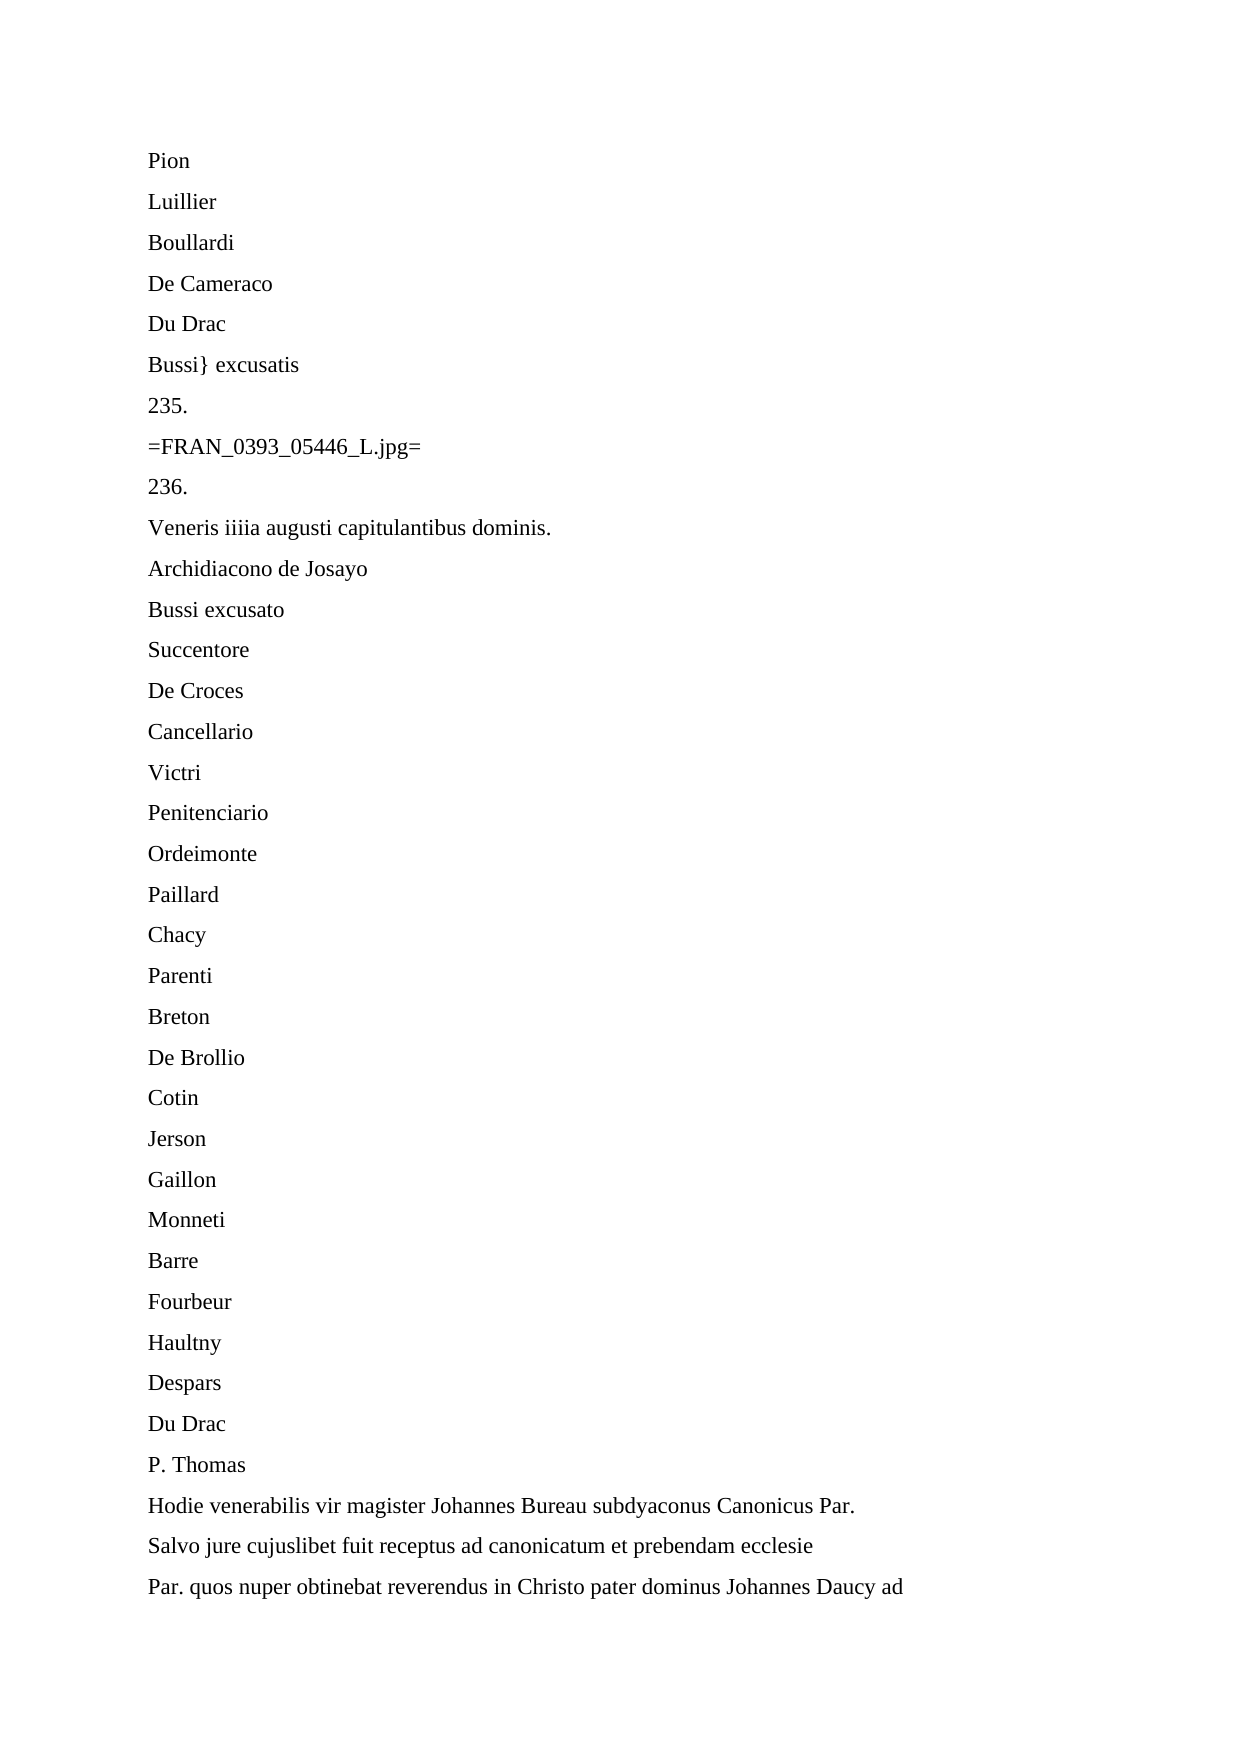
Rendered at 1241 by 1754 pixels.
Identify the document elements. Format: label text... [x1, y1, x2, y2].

text Paillard [148, 881, 1093, 907]
text Du Drac [148, 311, 1093, 337]
text Victri [148, 758, 1093, 785]
text 235. [148, 392, 1093, 418]
text Parenti [148, 962, 1093, 988]
text Ordeimonte [148, 840, 1093, 866]
text De Croces [148, 677, 1093, 703]
text Penitenciario [148, 799, 1093, 826]
text Pion [148, 148, 1093, 174]
text De Brollio [148, 1044, 1093, 1070]
text Du Drac [148, 1410, 1093, 1437]
text Bussi excusato [148, 596, 1093, 622]
text Boullardi [148, 229, 1093, 255]
text Hodie venerabilis vir magister Johannes Bureau subdyaconus Canonicus Par. [148, 1492, 1093, 1518]
text Par. quos nuper obtinebat reverendus in Christo pater dominus Johannes Daucy ad [148, 1573, 1093, 1599]
text Bussi} excusatis [148, 351, 1093, 378]
text Gaillon [148, 1166, 1093, 1192]
text Despars [148, 1369, 1093, 1396]
text Breton [148, 1003, 1093, 1029]
text 236. [148, 473, 1093, 500]
text Chacy [148, 921, 1093, 948]
text =FRAN_0393_05446_L.jpg= [148, 433, 1093, 459]
text De Cameraco [148, 270, 1093, 296]
text Succentore [148, 636, 1093, 663]
text Cancellario [148, 718, 1093, 744]
text P. Thomas [148, 1451, 1093, 1477]
text Veneris iiiia augusti capitulantibus dominis. [148, 514, 1093, 541]
text Haultny [148, 1329, 1093, 1355]
text Barre [148, 1247, 1093, 1274]
text Monneti [148, 1207, 1093, 1233]
text Fourbeur [148, 1288, 1093, 1314]
text Luillier [148, 188, 1093, 215]
text Jerson [148, 1125, 1093, 1151]
text Archidiacono de Josayo [148, 555, 1093, 581]
text Salvo jure cujuslibet fuit receptus ad canonicatum et prebendam ecclesie [148, 1532, 1093, 1559]
text Cotin [148, 1084, 1093, 1111]
